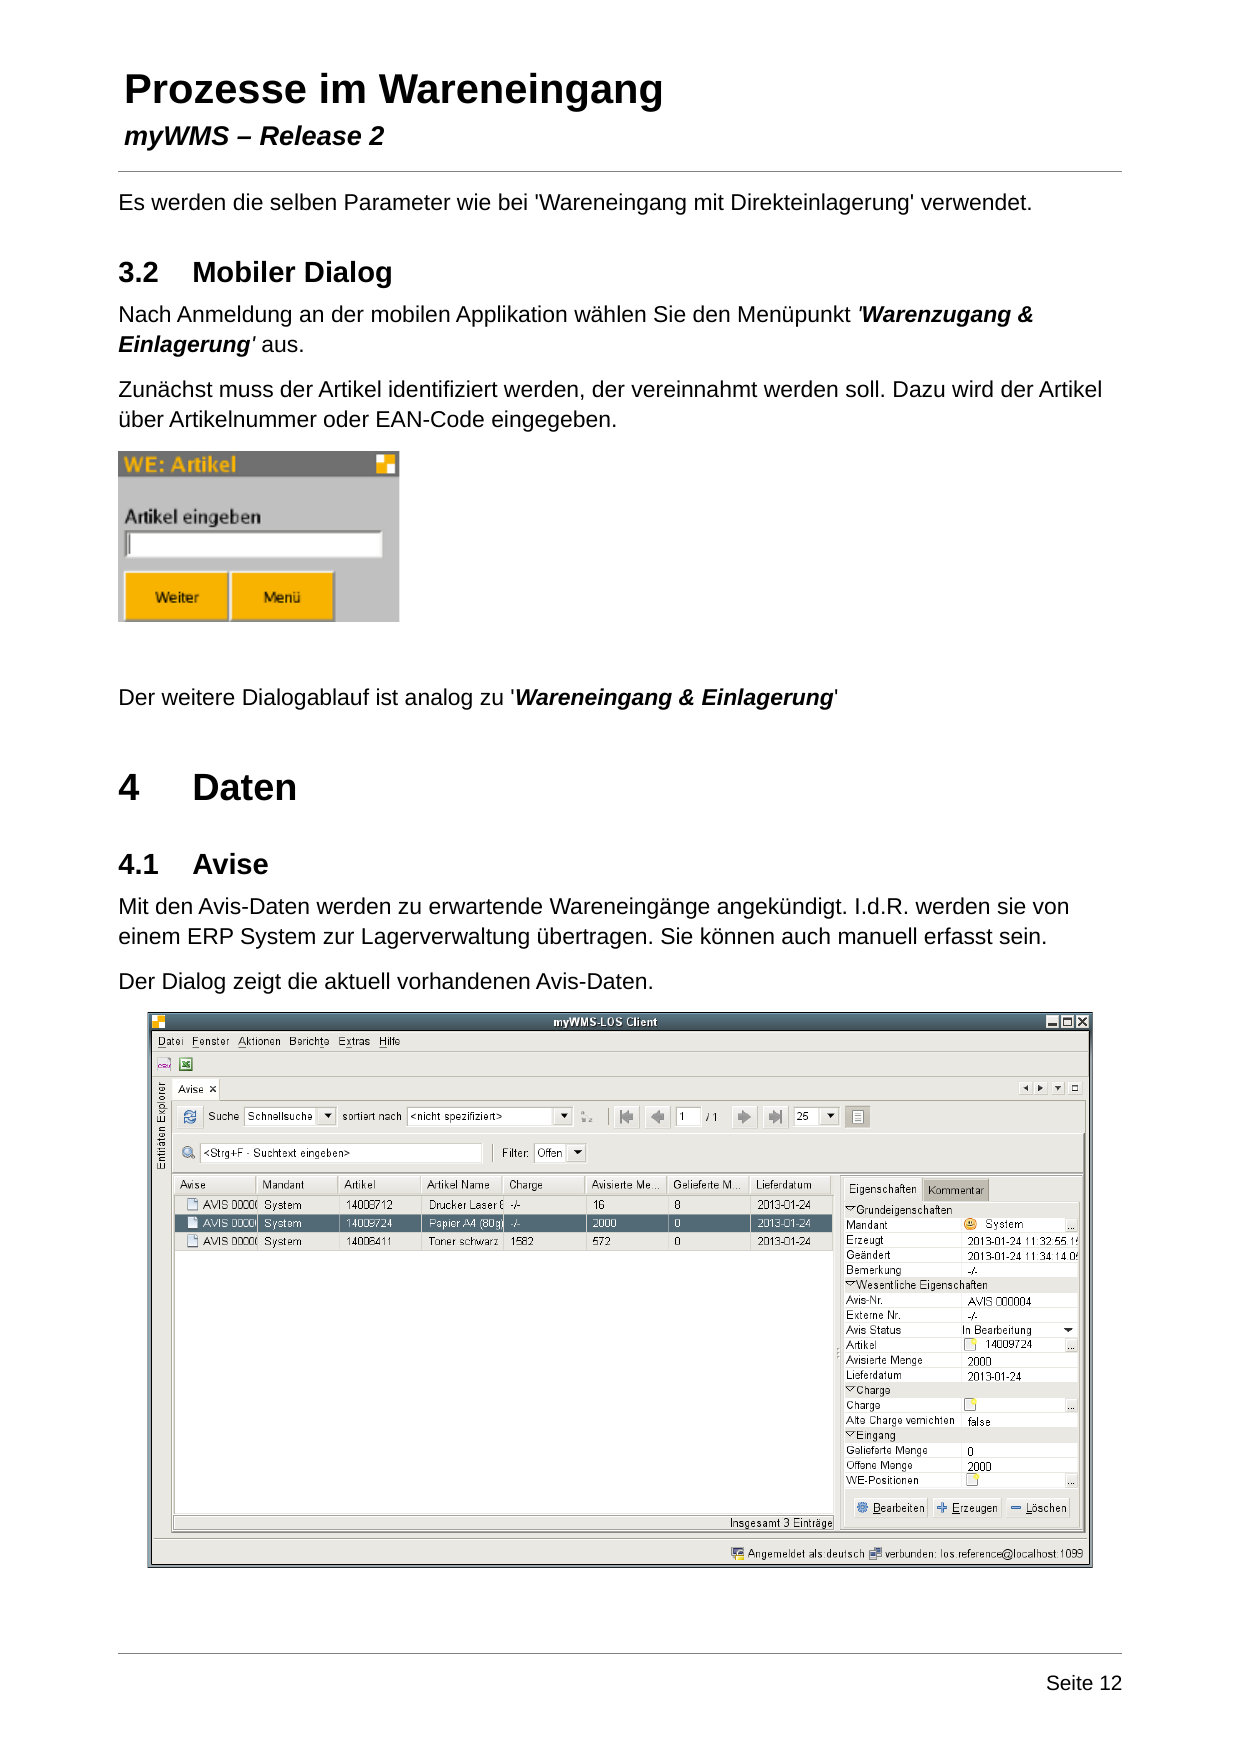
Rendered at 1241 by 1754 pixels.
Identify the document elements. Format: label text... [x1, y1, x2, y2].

text Der Dialog zeigt die aktuell vorhandenen Avis-Daten. [118, 968, 1122, 994]
subtitle Mobiler Dialog [118, 255, 1122, 288]
text Nach Anmeldung an der mobilen Applikation wählen Sie den Menüpunkt 'Warenzugang & Einlagerung' aus. [118, 301, 1122, 357]
text Zunächst muss der Artikel identifiziert werden, der vereinnahmt werden soll. Dazu wird der Artikel über Artikelnummer oder EAN-Code eingegeben. [118, 376, 1122, 432]
picture [118, 451, 400, 622]
text Der weitere Dialogablauf ist analog zu 'Wareneingang & Einlagerung' [118, 684, 1122, 711]
subtitle Avise [118, 847, 1122, 880]
picture [147, 1012, 1093, 1568]
subtitle Daten [118, 764, 1122, 808]
text Es werden die selben Parameter wie bei 'Wareneingang mit Direkteinlagerung' verwendet. [118, 189, 1122, 216]
text Mit den Avis-Daten werden zu erwartende Wareneingänge angekündigt. I.d.R. werden sie von einem ERP System zur Lagerverwaltung übertragen. Sie können auch manuell erfasst sein. [118, 893, 1122, 949]
